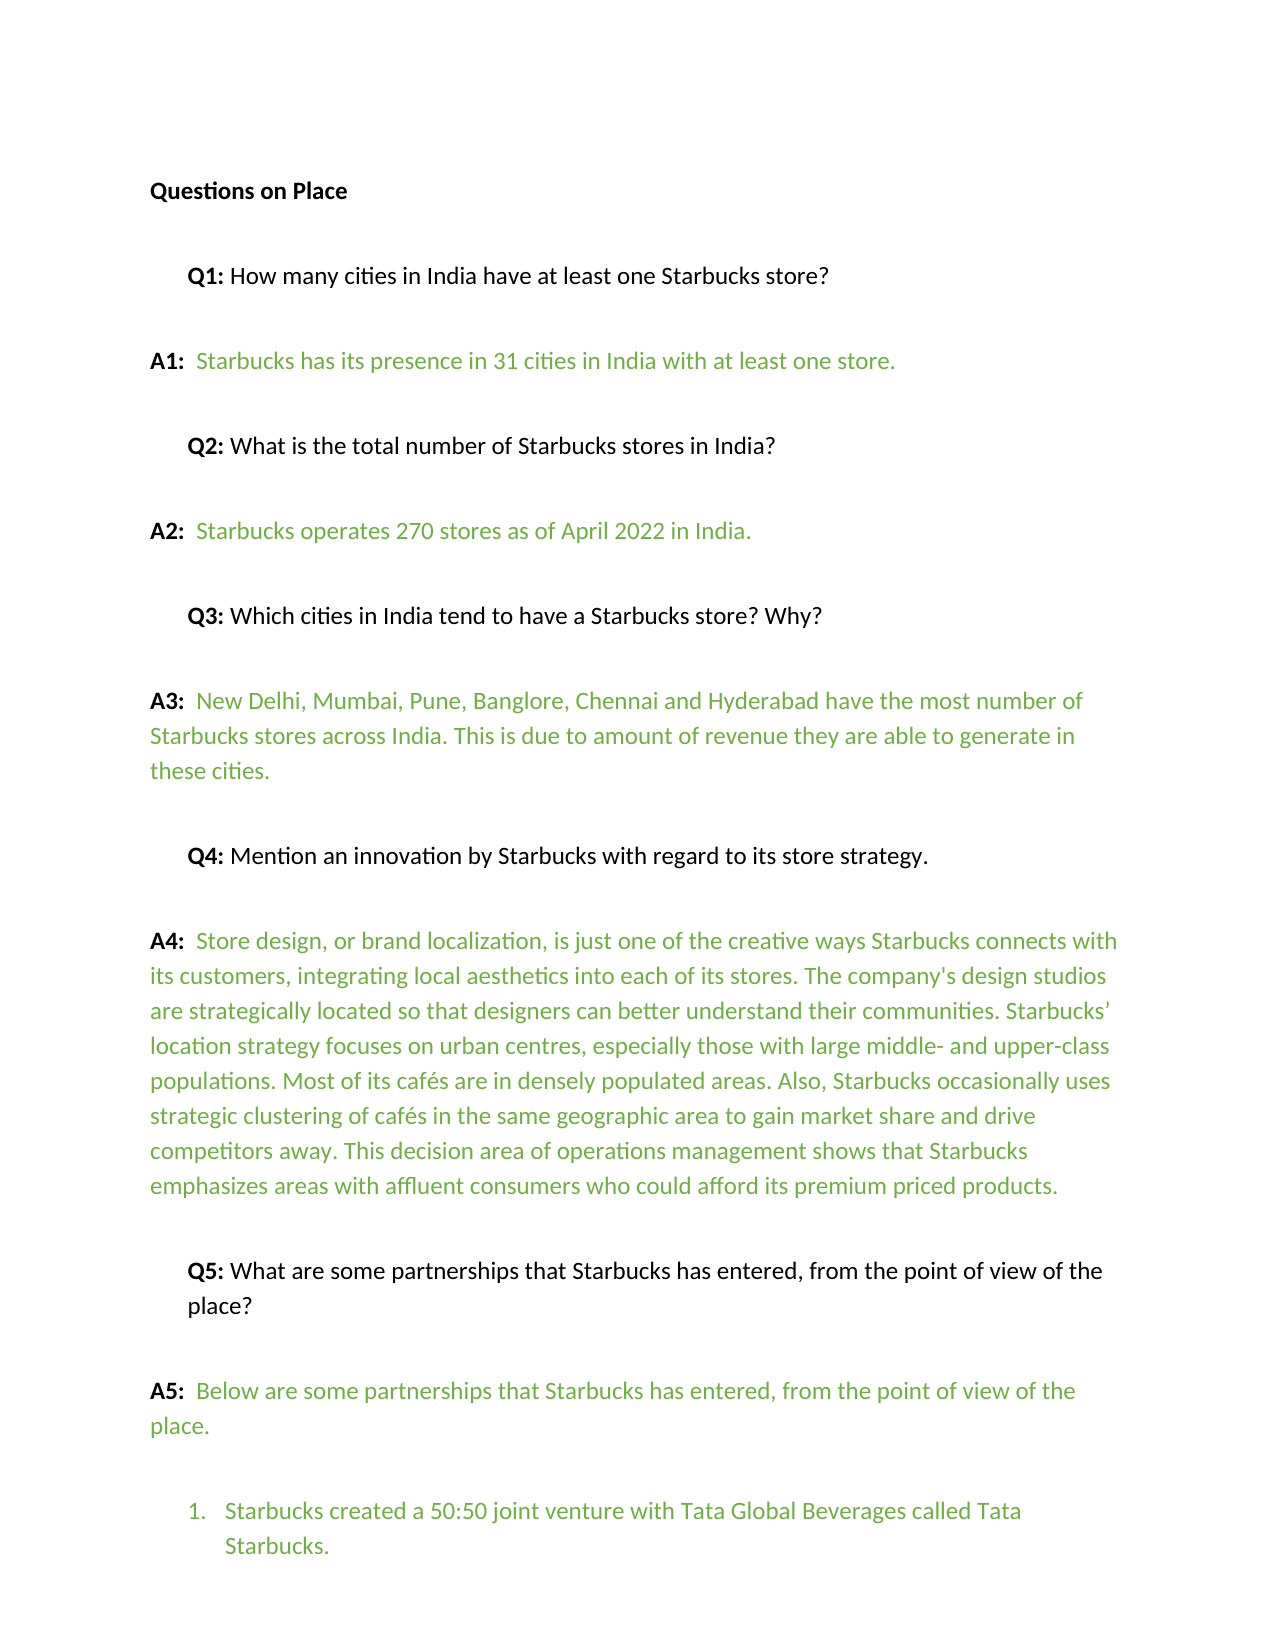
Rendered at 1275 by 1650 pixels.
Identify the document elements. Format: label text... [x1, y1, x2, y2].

text Q4: Mention an innovation by Starbucks with regard to its store strategy. [187, 840, 1125, 871]
text A3: New Delhi, Mumbai, Pune, Banglore, Chennai and Hyderabad have the most number of Starbucks stores across India. This is due to amount of revenue they are able to generate in these cities. [150, 685, 1125, 786]
text Q1: How many cities in India have at least one Starbucks store? [187, 260, 1125, 291]
list Starbucks created a 50:50 joint venture with Tata Global Beverages called Tata Starbucks. [187, 1495, 1125, 1561]
text A5: Below are some partnerships that Starbucks has entered, from the point of view of the place. [150, 1375, 1125, 1441]
text A4: Store design, or brand localization, is just one of the creative ways Starbucks connects with its customers, integrating local aesthetics into each of its stores. The company's design studios are strategically located so that designers can better understand their communities. Starbucks’ location strategy focuses on urban centres, especially those with large middle- and upper-class populations. Most of its cafés are in densely populated areas. Also, Starbucks occasionally uses strategic clustering of cafés in the same geographic area to gain market share and drive competitors away. This decision area of operations management shows that Starbucks emphasizes areas with affluent consumers who could afford its premium priced products. [150, 925, 1125, 1201]
text Questions on Place [150, 175, 1125, 206]
text Q5: What are some partnerships that Starbucks has entered, from the point of view of the place? [187, 1255, 1125, 1321]
text A1: Starbucks has its presence in 31 cities in India with at least one store. [150, 345, 1125, 376]
text A2: Starbucks operates 270 stores as of April 2022 in India. [150, 515, 1125, 546]
text Q2: What is the total number of Starbucks stores in India? [187, 430, 1125, 461]
text Q3: Which cities in India tend to have a Starbucks store? Why? [187, 600, 1125, 631]
